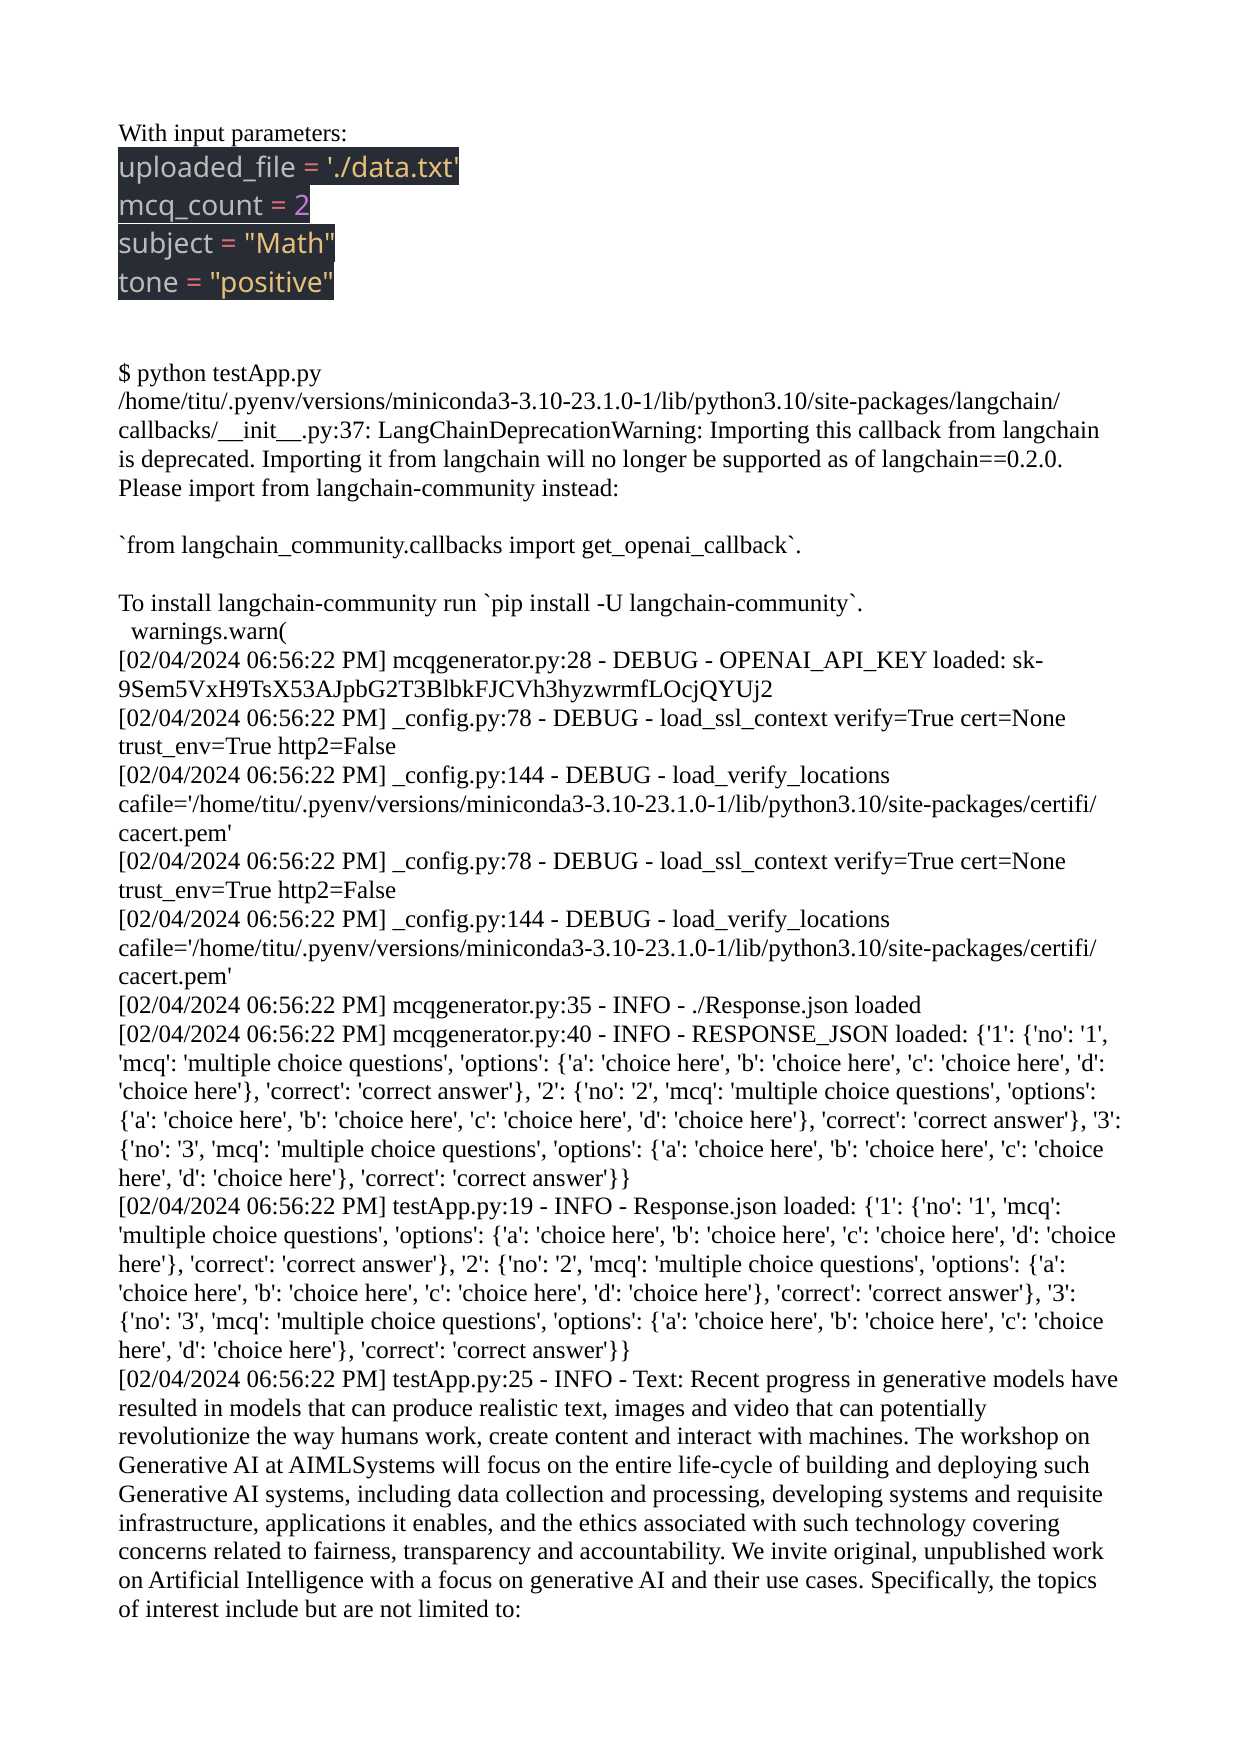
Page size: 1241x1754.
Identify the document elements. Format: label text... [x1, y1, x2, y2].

text [02/04/2024 06:56:22 PM] _config.py:144 - DEBUG - load_verify_locations cafile='/home/titu/.pyenv/versions/miniconda3-3.10-23.1.0-1/lib/python3.10/site-packages/certifi/cacert.pem' [118, 760, 1122, 846]
text warnings.warn( [118, 616, 1122, 645]
text /home/titu/.pyenv/versions/miniconda3-3.10-23.1.0-1/lib/python3.10/site-packages/langchain/callbacks/__init__.py:37: LangChainDeprecationWarning: Importing this callback from langchain is deprecated. Importing it from langchain will no longer be supported as of langchain==0.2.0. Please import from langchain-community instead: [118, 386, 1122, 501]
text [02/04/2024 06:56:22 PM] _config.py:144 - DEBUG - load_verify_locations cafile='/home/titu/.pyenv/versions/miniconda3-3.10-23.1.0-1/lib/python3.10/site-packages/certifi/cacert.pem' [118, 904, 1122, 990]
text `from langchain_community.callbacks import get_openai_callback`. [118, 530, 1122, 559]
text tone = "positive" [118, 262, 1122, 300]
text mcq_count = 2 [118, 185, 1122, 223]
text [02/04/2024 06:56:22 PM] testApp.py:25 - INFO - Text: Recent progress in generative models have resulted in models that can produce realistic text, images and video that can potentially revolutionize the way humans work, create content and interact with machines. The workshop on Generative AI at AIMLSystems will focus on the entire life-cycle of building and deploying such Generative AI systems, including data collection and processing, developing systems and requisite infrastructure, applications it enables, and the ethics associated with such technology covering concerns related to fairness, transparency and accountability. We invite original, unpublished work on Artificial Intelligence with a focus on generative AI and their use cases. Specifically, the topics of interest include but are not limited to: [118, 1364, 1122, 1623]
text [02/04/2024 06:56:22 PM] mcqgenerator.py:35 - INFO - ./Response.json loaded [118, 990, 1122, 1019]
text To install langchain-community run `pip install -U langchain-community`. [118, 588, 1122, 616]
text $ python testApp.py [118, 358, 1122, 386]
text uploaded_file = './data.txt' [118, 147, 1122, 185]
text [02/04/2024 06:56:22 PM] mcqgenerator.py:28 - DEBUG - OPENAI_API_KEY loaded: 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 [118, 645, 1122, 703]
text With input parameters: [118, 118, 1122, 147]
text [02/04/2024 06:56:22 PM] _config.py:78 - DEBUG - load_ssl_context verify=True cert=None trust_env=True http2=False [118, 703, 1122, 760]
text [02/04/2024 06:56:22 PM] mcqgenerator.py:40 - INFO - RESPONSE_JSON loaded: {'1': {'no': '1', 'mcq': 'multiple choice questions', 'options': {'a': 'choice here', 'b': 'choice here', 'c': 'choice here', 'd': 'choice here'}, 'correct': 'correct answer'}, '2': {'no': '2', 'mcq': 'multiple choice questions', 'options': {'a': 'choice here', 'b': 'choice here', 'c': 'choice here', 'd': 'choice here'}, 'correct': 'correct answer'}, '3': {'no': '3', 'mcq': 'multiple choice questions', 'options': {'a': 'choice here', 'b': 'choice here', 'c': 'choice here', 'd': 'choice here'}, 'correct': 'correct answer'}} [118, 1019, 1122, 1191]
text subject = "Math" [118, 223, 1122, 262]
text [02/04/2024 06:56:22 PM] _config.py:78 - DEBUG - load_ssl_context verify=True cert=None trust_env=True http2=False [118, 846, 1122, 904]
text [02/04/2024 06:56:22 PM] testApp.py:19 - INFO - Response.json loaded: {'1': {'no': '1', 'mcq': 'multiple choice questions', 'options': {'a': 'choice here', 'b': 'choice here', 'c': 'choice here', 'd': 'choice here'}, 'correct': 'correct answer'}, '2': {'no': '2', 'mcq': 'multiple choice questions', 'options': {'a': 'choice here', 'b': 'choice here', 'c': 'choice here', 'd': 'choice here'}, 'correct': 'correct answer'}, '3': {'no': '3', 'mcq': 'multiple choice questions', 'options': {'a': 'choice here', 'b': 'choice here', 'c': 'choice here', 'd': 'choice here'}, 'correct': 'correct answer'}} [118, 1191, 1122, 1364]
